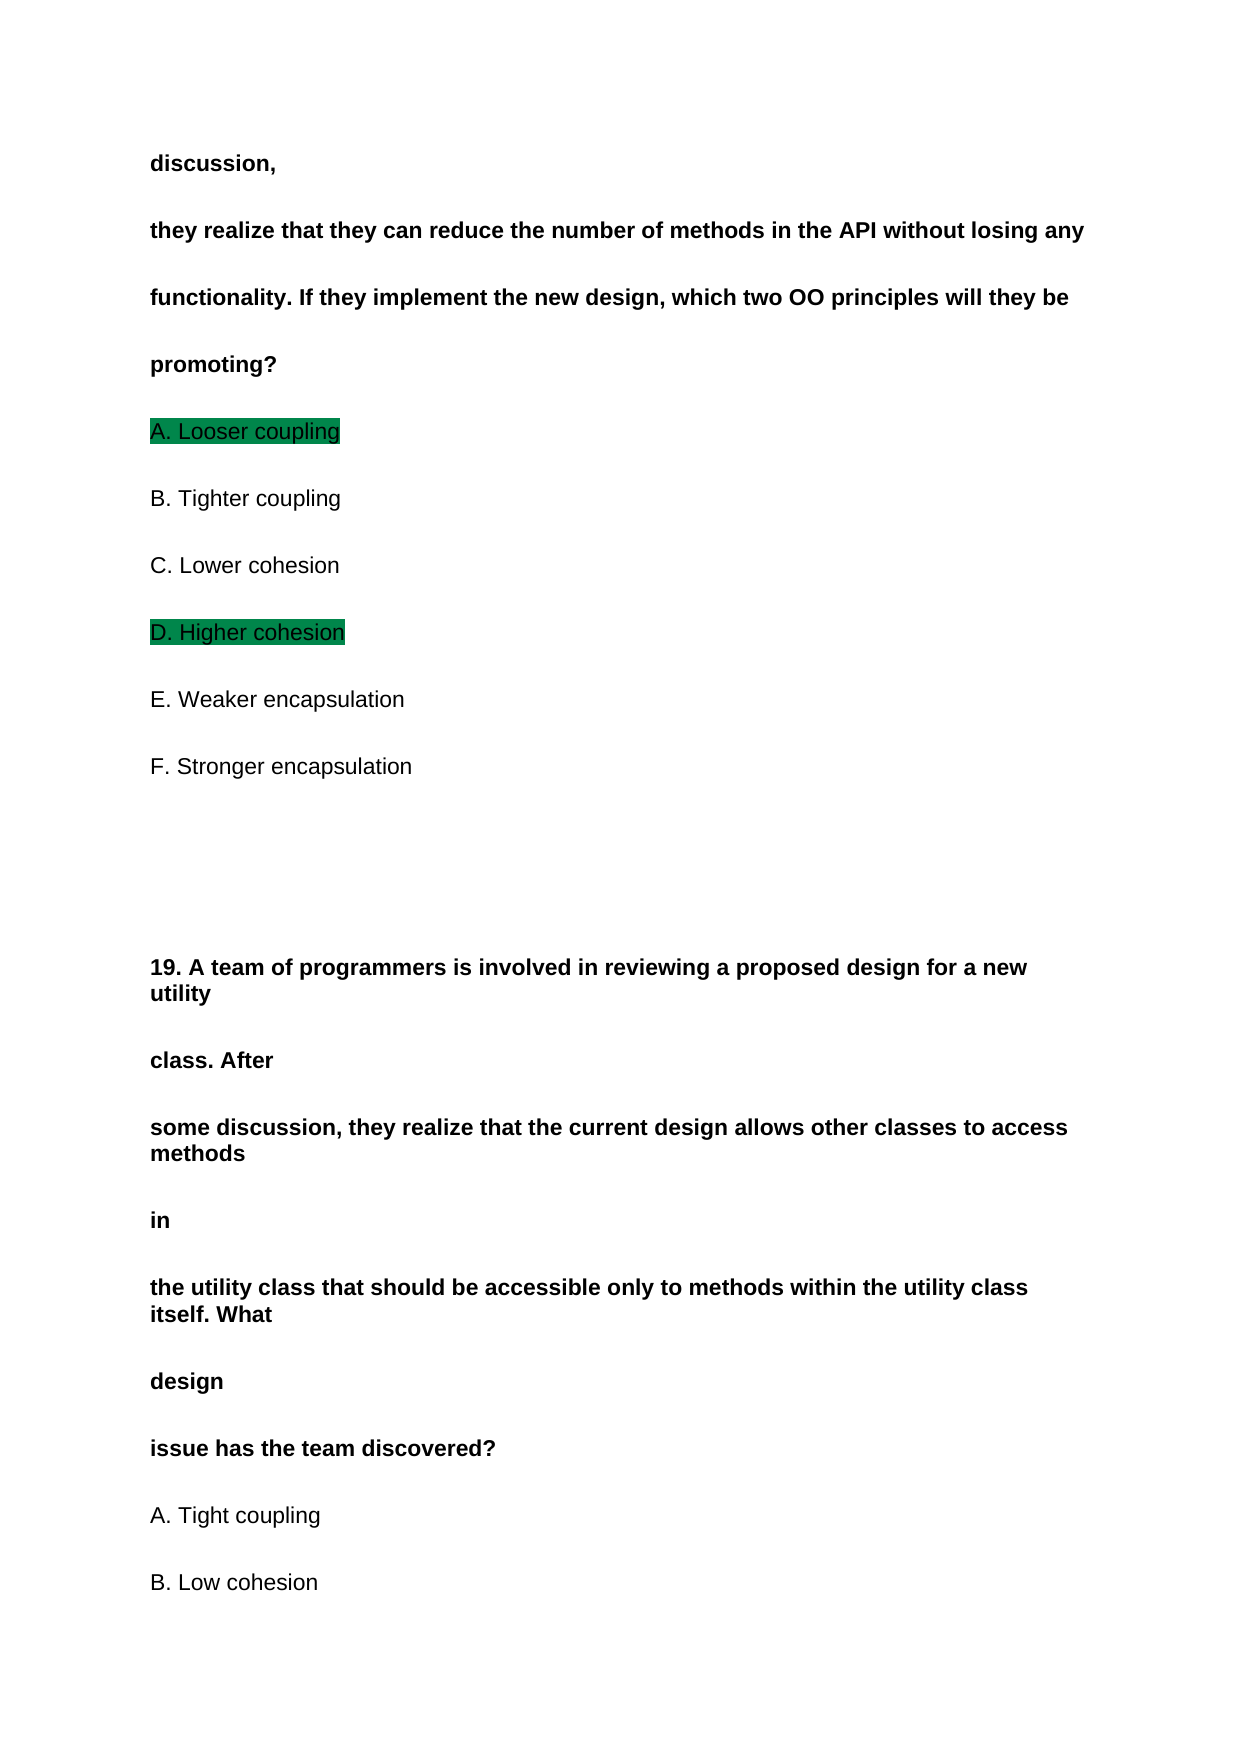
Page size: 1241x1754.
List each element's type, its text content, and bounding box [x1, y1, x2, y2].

text B. Tighter coupling [150, 485, 1090, 511]
text A. Tight coupling [150, 1502, 1090, 1528]
text design [150, 1368, 1090, 1394]
text 19. A team of programmers is involved in reviewing a proposed design for a new utility [150, 954, 1090, 1006]
text they realize that they can reduce the number of methods in the API without losing any [150, 217, 1090, 243]
text promoting? [150, 351, 1090, 377]
text F. Stronger encapsulation [150, 753, 1090, 779]
text discussion, [150, 150, 1090, 176]
text E. Weaker encapsulation [150, 686, 1090, 712]
text A. Looser coupling [150, 418, 1090, 444]
text issue has the team discovered? [150, 1435, 1090, 1461]
text functionality. If they implement the new design, which two OO principles will they be [150, 284, 1090, 310]
text the utility class that should be accessible only to methods within the utility class itself. What [150, 1274, 1090, 1327]
text class. After [150, 1047, 1090, 1073]
text some discussion, they realize that the current design allows other classes to access methods [150, 1114, 1090, 1167]
text in [150, 1207, 1090, 1234]
text C. Lower cohesion [150, 552, 1090, 578]
text B. Low cohesion [150, 1569, 1090, 1595]
text D. Higher cohesion [150, 619, 1090, 645]
